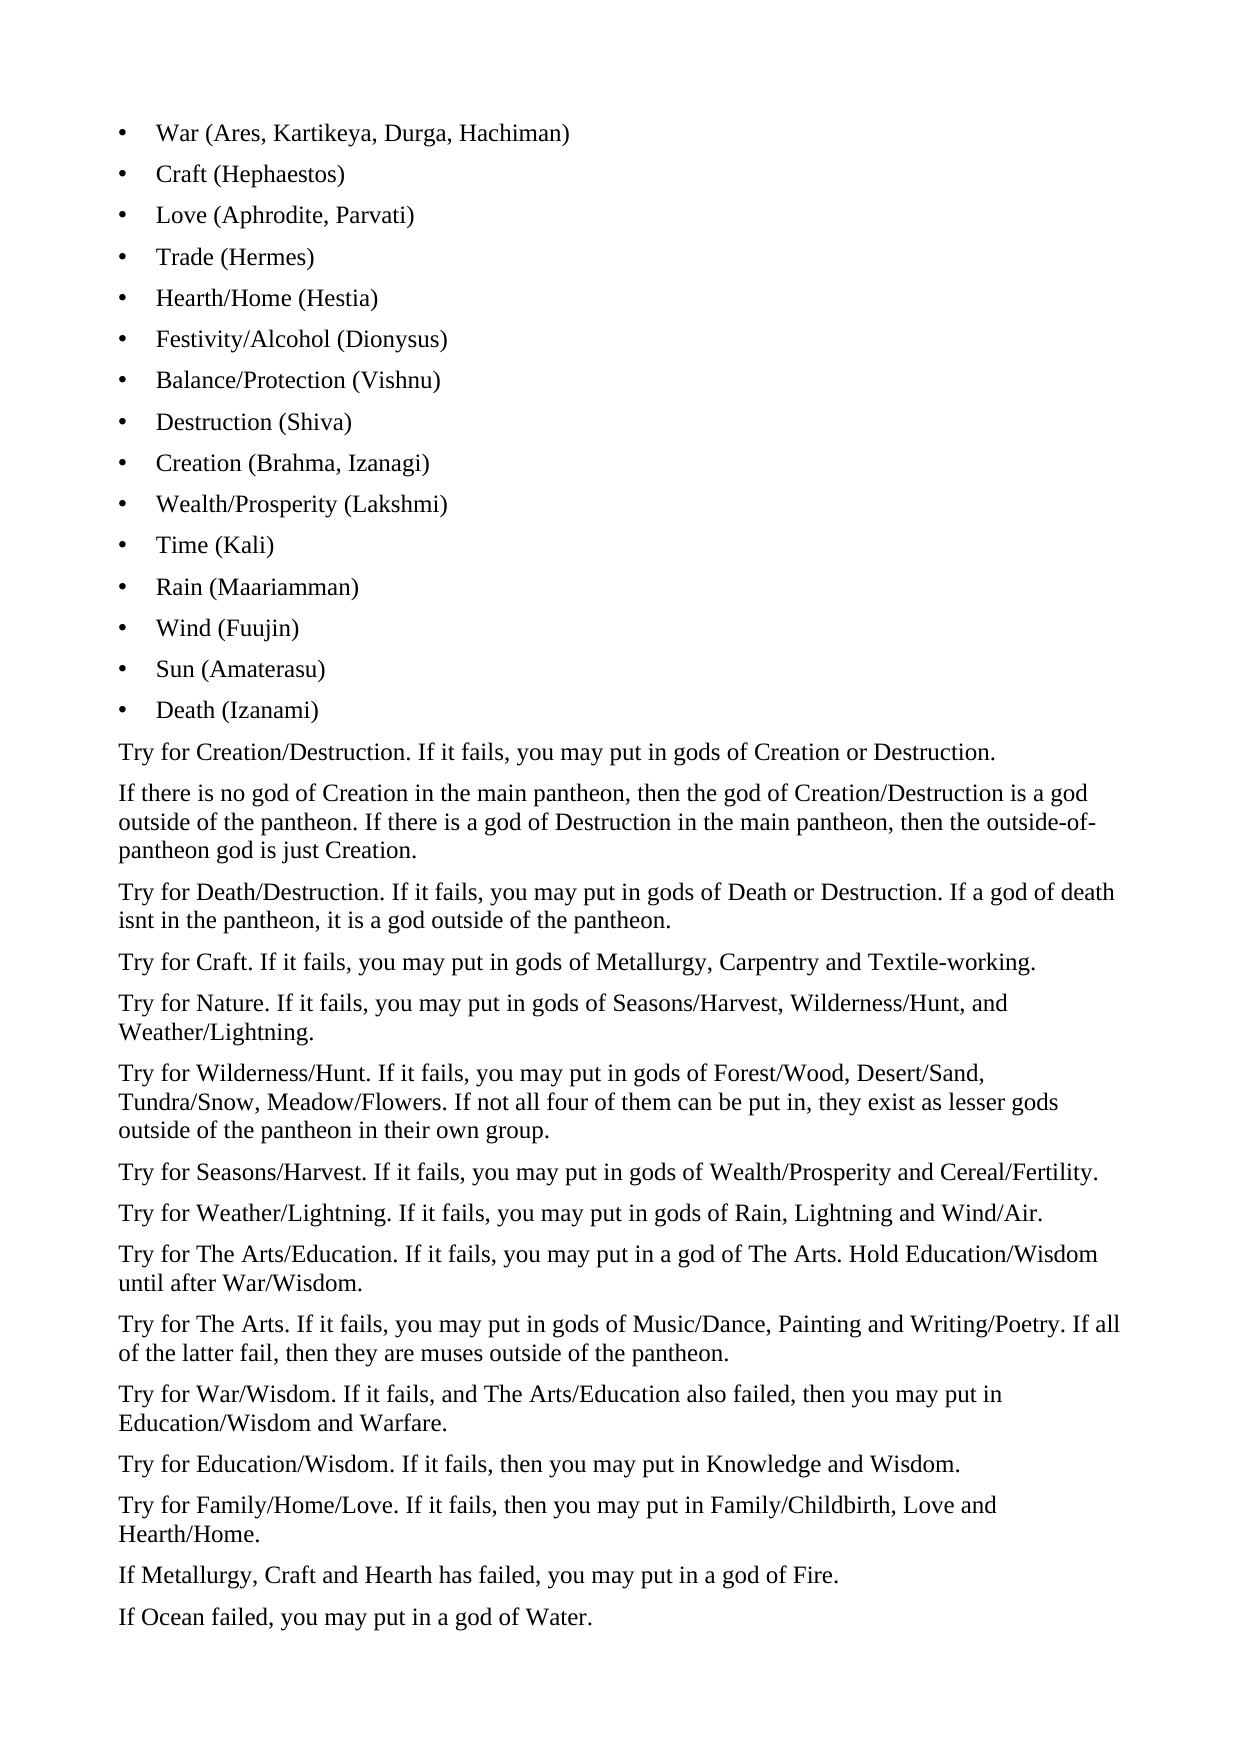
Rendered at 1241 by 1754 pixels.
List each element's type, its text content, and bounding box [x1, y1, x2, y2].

list Time (Kali) [81, 531, 1122, 559]
list Craft (Hephaestos) [81, 159, 1122, 188]
list Love (Aphrodite, Parvati) [81, 201, 1122, 229]
list Balance/Protection (Vishnu) [81, 366, 1122, 394]
list Destruction (Shiva) [81, 407, 1122, 436]
text Try for Wilderness/Hunt. If it fails, you may put in gods of Forest/Wood, Desert/Sand, Tundra/Snow, Meadow/Flowers. If not all four of them can be put in, they exist as lesser gods outside of the pantheon in their own group. [118, 1058, 1122, 1144]
text Try for The Arts/Education. If it fails, you may put in a god of The Arts. Hold Education/Wisdom until after War/Wisdom. [118, 1239, 1122, 1297]
list Creation (Brahma, Izanagi) [81, 448, 1122, 477]
list Wealth/Prosperity (Lakshmi) [81, 489, 1122, 518]
text If Metallurgy, Craft and Hearth has failed, you may put in a god of Fire. [118, 1561, 1122, 1589]
text If there is no god of Creation in the main pantheon, then the god of Creation/Destruction is a god outside of the pantheon. If there is a god of Destruction in the main pantheon, then the outside-of-pantheon god is just Creation. [118, 778, 1122, 864]
text Try for Nature. If it fails, you may put in gods of Seasons/Harvest, Wilderness/Hunt, and Weather/Lightning. [118, 988, 1122, 1046]
list Wind (Fuujin) [81, 613, 1122, 642]
text Try for Death/Destruction. If it fails, you may put in gods of Death or Destruction. If a god of death isnt in the pantheon, it is a god outside of the pantheon. [118, 877, 1122, 934]
text Try for The Arts. If it fails, you may put in gods of Music/Dance, Painting and Writing/Poetry. If all of the latter fail, then they are muses outside of the pantheon. [118, 1309, 1122, 1367]
text Try for War/Wisdom. If it fails, and The Arts/Education also failed, then you may put in Education/Wisdom and Warfare. [118, 1379, 1122, 1437]
text Try for Seasons/Harvest. If it fails, you may put in gods of Wealth/Prosperity and Cereal/Fertility. [118, 1157, 1122, 1186]
list Rain (Maariamman) [81, 572, 1122, 601]
text Try for Education/Wisdom. If it fails, then you may put in Knowledge and Wisdom. [118, 1449, 1122, 1478]
list War (Ares, Kartikeya, Durga, Hachiman) [81, 118, 1122, 147]
text Try for Creation/Destruction. If it fails, you may put in gods of Creation or Destruction. [118, 737, 1122, 766]
text Try for Weather/Lightning. If it fails, you may put in gods of Rain, Lightning and Wind/Air. [118, 1198, 1122, 1227]
list Trade (Hermes) [81, 242, 1122, 271]
list Sun (Amaterasu) [81, 654, 1122, 683]
list Festivity/Alcohol (Dionysus) [81, 324, 1122, 353]
list Death (Izanami) [81, 696, 1122, 724]
text If Ocean failed, you may put in a god of Water. [118, 1602, 1122, 1631]
text Try for Craft. If it fails, you may put in gods of Metallurgy, Carpentry and Textile-working. [118, 947, 1122, 976]
list Hearth/Home (Hestia) [81, 283, 1122, 312]
text Try for Family/Home/Love. If it fails, then you may put in Family/Childbirth, Love and Hearth/Home. [118, 1491, 1122, 1548]
